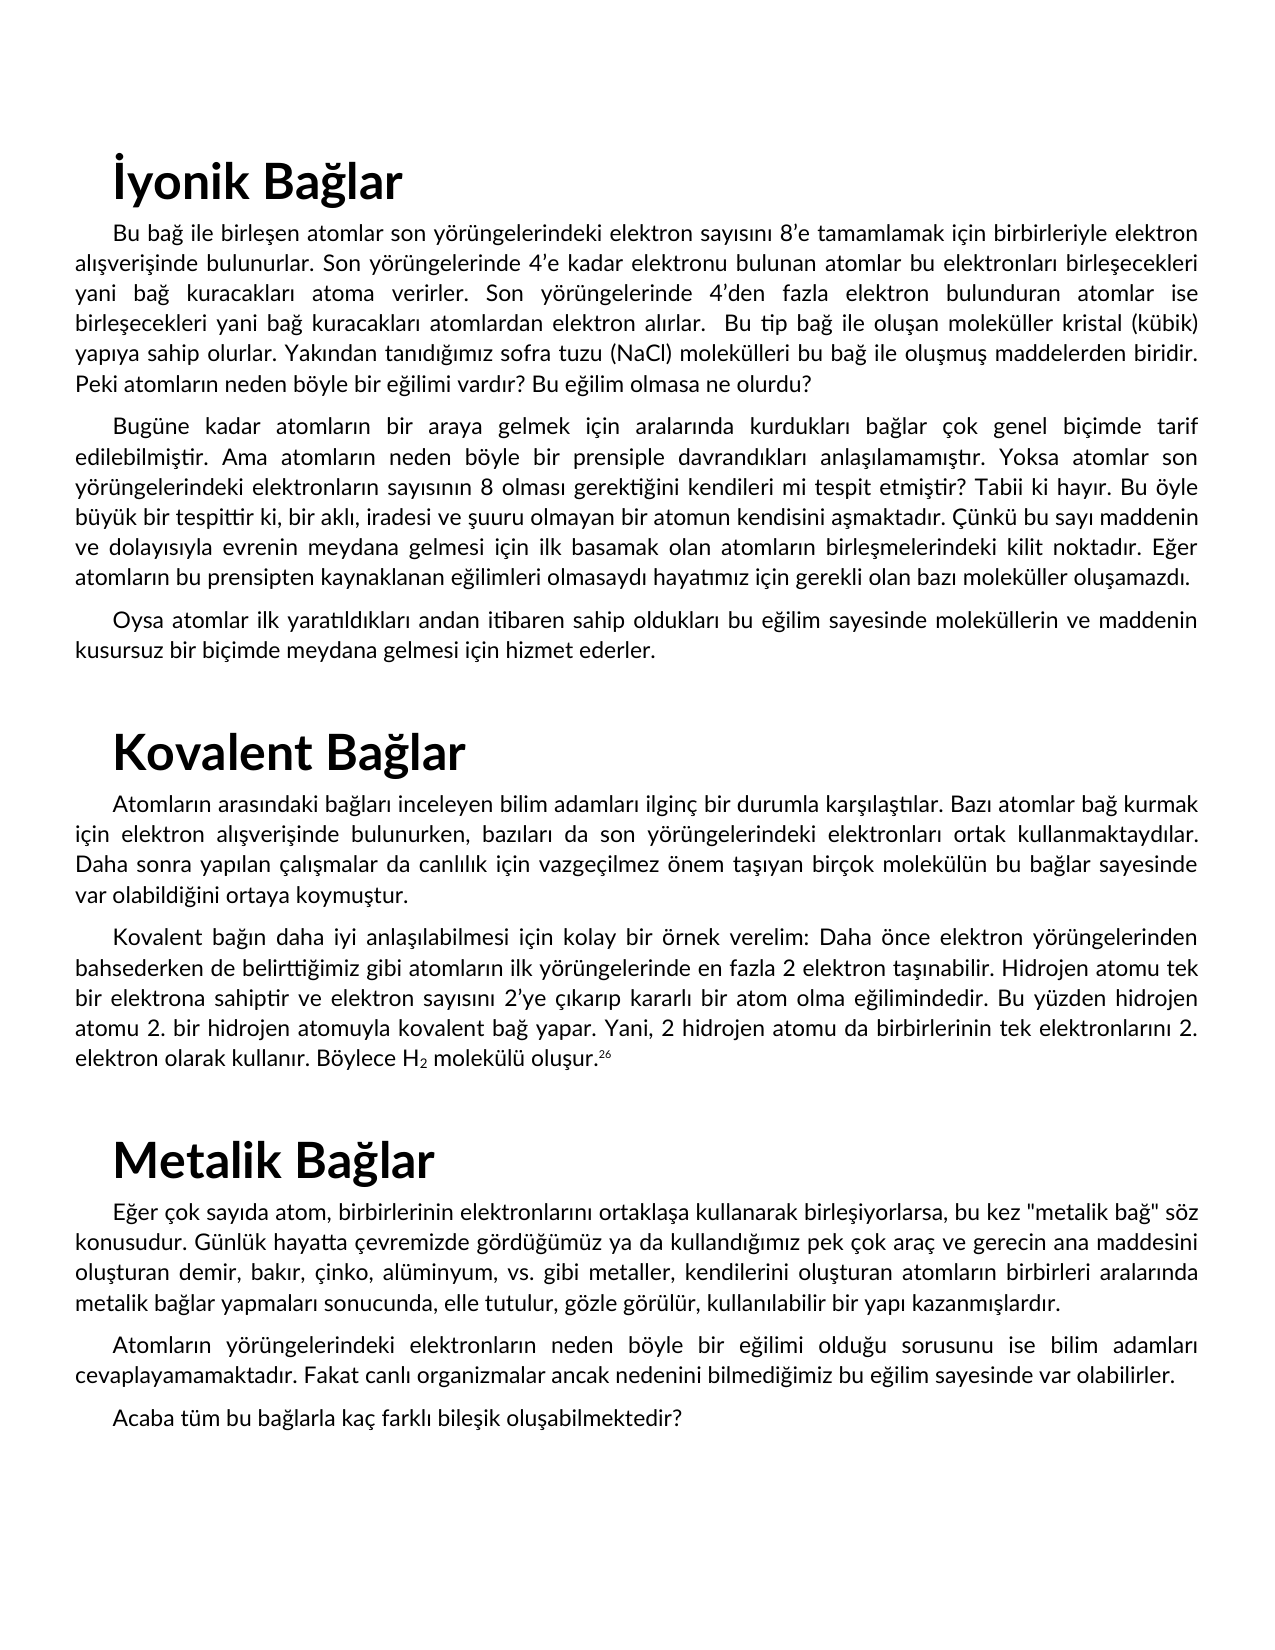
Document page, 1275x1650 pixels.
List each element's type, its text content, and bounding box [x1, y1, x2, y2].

text Kovalent bağın daha iyi anlaşılabilmesi için kolay bir örnek verelim: Daha önce elektron yörüngelerinden bahsederken de belirttiğimiz gibi atomların ilk yörüngelerinde en fazla 2 elektron taşınabilir. Hidrojen atomu tek bir elektrona sahiptir ve elektron sayısını 2’ye çıkarıp kararlı bir atom olma eğilimindedir. Bu yüzden hidrojen atomu 2. bir hidrojen atomuyla kovalent bağ yapar. Yani, 2 hidrojen atomu da birbirlerinin tek elektronlarını 2. elektron olarak kullanır. Böylece H2 molekülü oluşur.26 [75, 923, 1200, 1071]
text Oysa atomlar ilk yaratıldıkları andan itibaren sahip oldukları bu eğilim sayesinde moleküllerin ve maddenin kusursuz bir biçimde meydana gelmesi için hizmet ederler. [75, 606, 1200, 663]
text Bugüne kadar atomların bir araya gelmek için aralarında kurdukları bağlar çok genel biçimde tarif edilebilmiştir. Ama atomların neden böyle bir prensiple davrandıkları anlaşılamamıştır. Yoksa atomlar son yörüngelerindeki elektronların sayısının 8 olması gerektiğini kendileri mi tespit etmiştir? Tabii ki hayır. Bu öyle büyük bir tespittir ki, bir aklı, iradesi ve şuuru olmayan bir atomun kendisini aşmaktadır. Çünkü bu sayı maddenin ve dolayısıyla evrenin meydana gelmesi için ilk basamak olan atomların birleşmelerindeki kilit noktadır. Eğer atomların bu prensipten kaynaklanan eğilimleri olmasaydı hayatımız için gerekli olan bazı moleküller oluşamazdı. [75, 412, 1200, 591]
text Bu bağ ile birleşen atomlar son yörüngelerindeki elektron sayısını 8’e tamamlamak için birbirleriyle elektron alışverişinde bulunurlar. Son yörüngelerinde 4’e kadar elektronu bulunan atomlar bu elektronları birleşecekleri yani bağ kuracakları atoma verirler. Son yörüngelerinde 4’den fazla elektron bulunduran atomlar ise birleşecekleri yani bağ kuracakları atomlardan elektron alırlar. Bu tip bağ ile oluşan moleküller kristal (kübik) yapıya sahip olurlar. Yakından tanıdığımız sofra tuzu (NaCl) molekülleri bu bağ ile oluşmuş maddelerden biridir. Peki atomların neden böyle bir eğilimi vardır? Bu eğilim olmasa ne olurdu? [75, 218, 1200, 397]
text Atomların arasındaki bağları inceleyen bilim adamları ilginç bir durumla karşılaştılar. Bazı atomlar bağ kurmak için elektron alışverişinde bulunurken, bazıları da son yörüngelerindeki elektronları ortak kullanmaktaydılar. Daha sonra yapılan çalışmalar da canlılık için vazgeçilmez önem taşıyan birçok molekülün bu bağlar sayesinde var olabildiğini ortaya koymuştur. [75, 790, 1200, 908]
text Atomların yörüngelerindeki elektronların neden böyle bir eğilimi olduğu sorusunu ise bilim adamları cevaplayamamaktadır. Fakat canlı organizmalar ancak nedenini bilmediğimiz bu eğilim sayesinde var olabilirler. [75, 1331, 1200, 1389]
subtitle Kovalent Bağlar [112, 721, 1200, 781]
text Eğer çok sayıda atom, birbirlerinin elektronlarını ortaklaşa kullanarak birleşiyorlarsa, bu kez "metalik bağ" söz konusudur. Günlük hayatta çevremizde gördüğümüz ya da kullandığımız pek çok araç ve gerecin ana maddesini oluşturan demir, bakır, çinko, alüminyum, vs. gibi metaller, kendilerini oluşturan atomların birbirleri aralarında metalik bağlar yapmaları sonucunda, elle tutulur, gözle görülür, kullanılabilir bir yapı kazanmışlardır. [75, 1198, 1200, 1316]
subtitle İyonik Bağlar [112, 150, 1200, 210]
subtitle Metalik Bağlar [112, 1129, 1200, 1189]
text Acaba tüm bu bağlarla kaç farklı bileşik oluşabilmektedir? [75, 1404, 1200, 1431]
